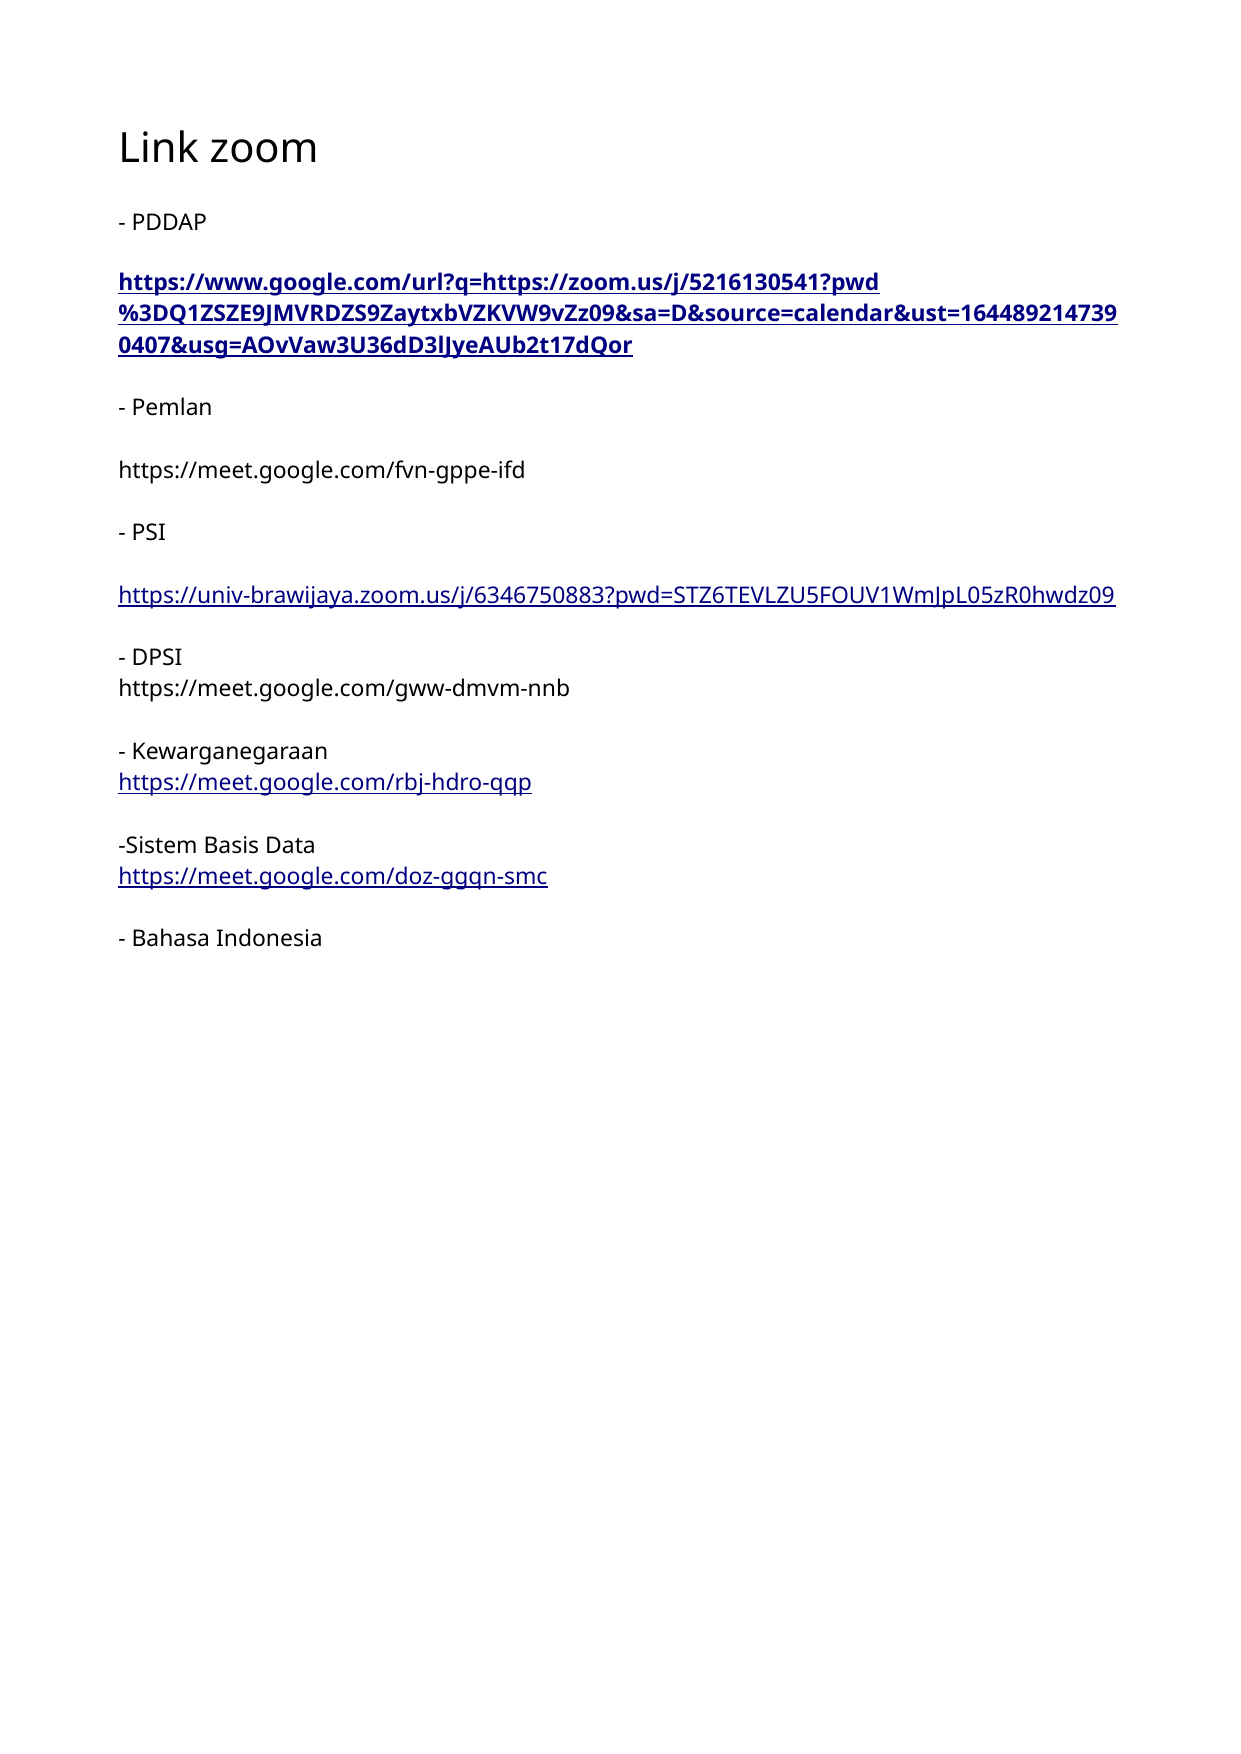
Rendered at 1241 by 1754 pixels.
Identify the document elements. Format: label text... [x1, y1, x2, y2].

text - PDDAP [118, 206, 1122, 237]
text - PSI [118, 516, 1122, 547]
text https://meet.google.com/fvn-gppe-ifd [118, 454, 1122, 485]
text - Bahasa Indonesia [118, 922, 1122, 954]
text - Kewarganegaraan [118, 735, 1122, 766]
text - DPSI [118, 641, 1122, 672]
text - Pemlan [118, 391, 1122, 422]
text https://www.google.com/url?q=https://zoom.us/j/5216130541?pwd%3DQ1ZSZE9JMVRDZS9ZaytxbVZKVW9vZz09&sa=D&source=calendar&ust=1644892147390407&usg=AOvVaw3U36dD3lJyeAUb2t17dQor [118, 266, 1122, 360]
text -Sistem Basis Data [118, 829, 1122, 860]
text https://univ-brawijaya.zoom.us/j/6346750883?pwd=STZ6TEVLZU5FOUV1WmJpL05zR0hwdz09 [118, 579, 1122, 610]
text https://meet.google.com/doz-ggqn-smc [118, 860, 1122, 891]
text Link zoom [118, 118, 1122, 175]
text https://meet.google.com/rbj-hdro-qqp [118, 766, 1122, 797]
text https://meet.google.com/gww-dmvm-nnb [118, 672, 1122, 704]
